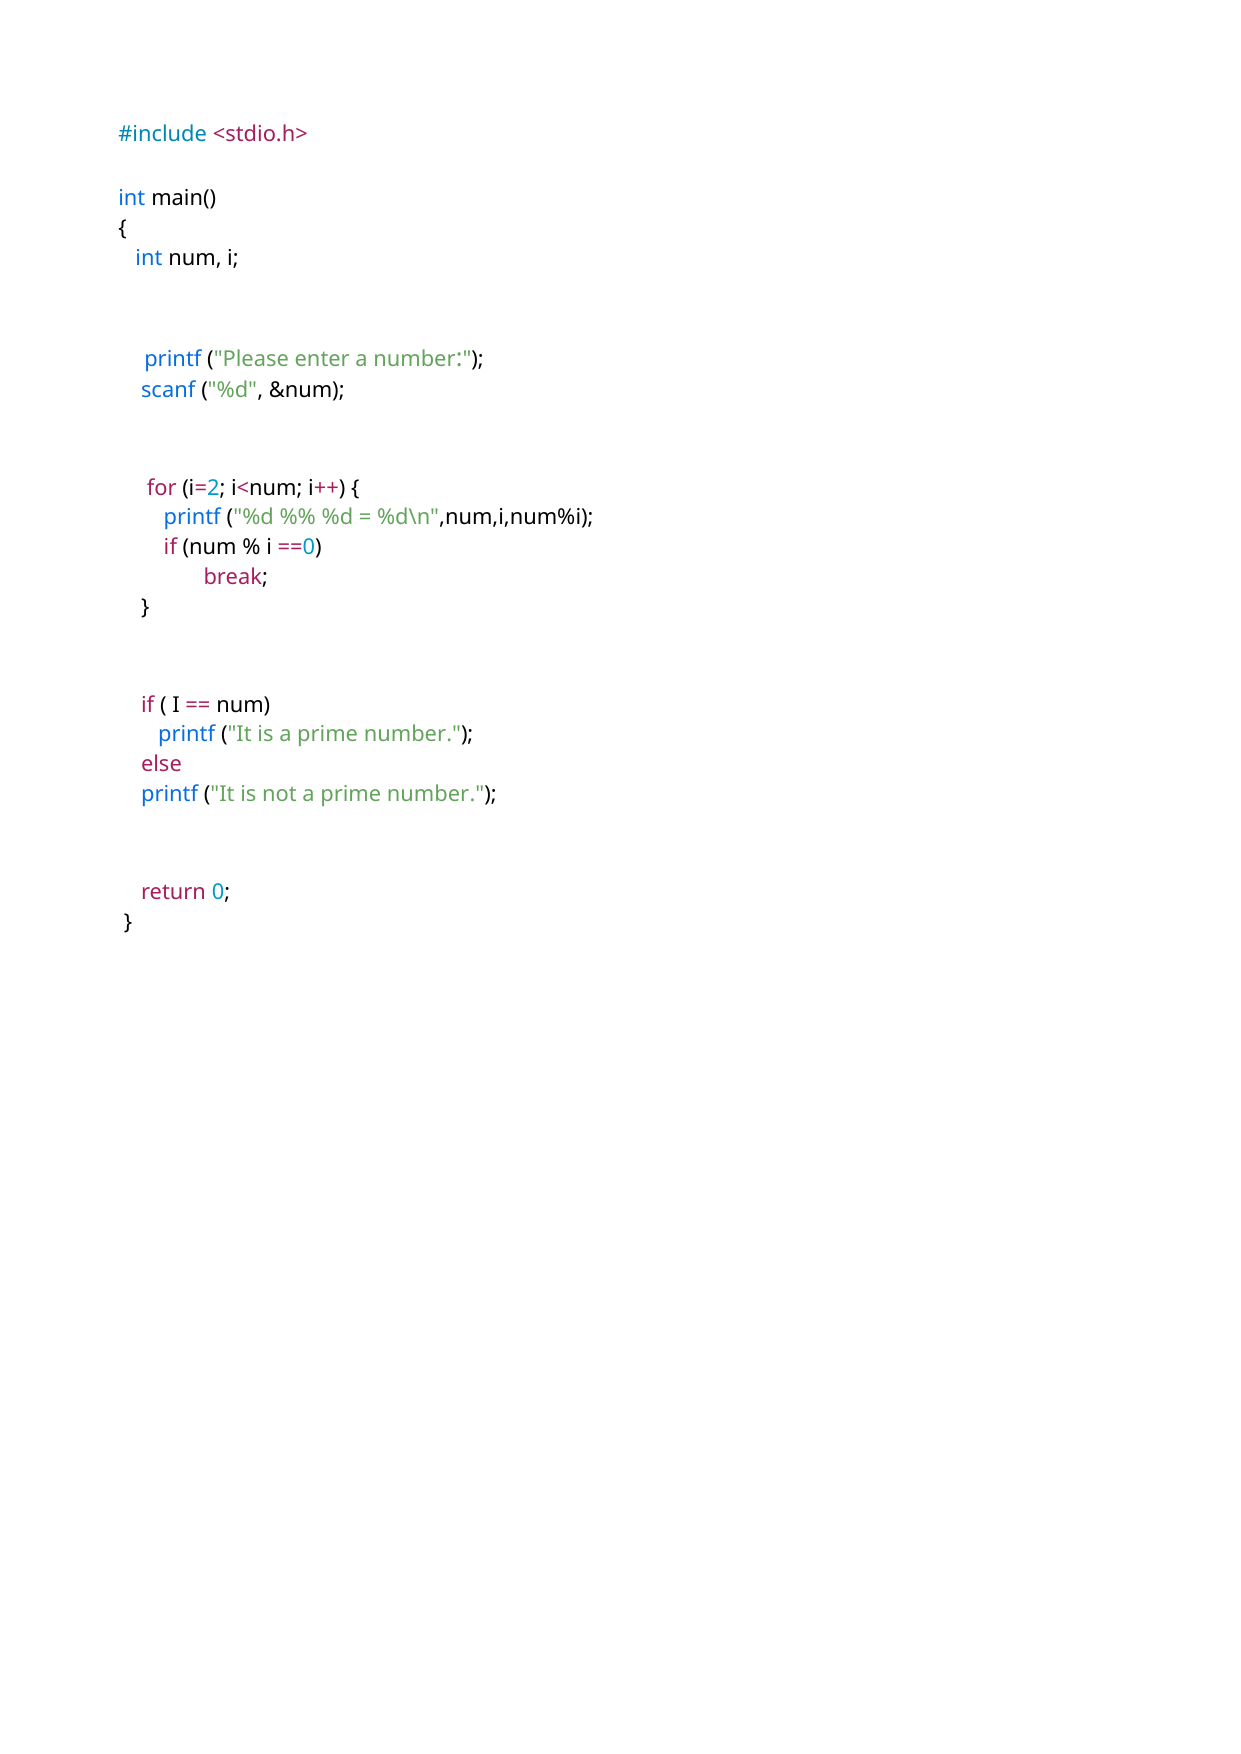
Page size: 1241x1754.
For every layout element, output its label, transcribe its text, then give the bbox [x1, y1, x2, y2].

text if (num % i ==0) [118, 531, 1122, 561]
text return 0; [118, 876, 1122, 906]
text #include <stdio.h> [118, 118, 1122, 148]
text if ( I == num) [118, 688, 1122, 718]
text printf ("It is not a prime number."); [118, 778, 1122, 808]
text printf ("Please enter a number:"); [118, 339, 1122, 373]
text int num, i; [118, 242, 1122, 271]
text int main() [118, 182, 1122, 212]
text } [118, 591, 1122, 620]
text printf ("%d %% %d = %d\n",num,i,num%i); [118, 501, 1122, 531]
text } [118, 906, 1122, 935]
text scanf ("%d", &num); [118, 373, 1122, 403]
text else [118, 748, 1122, 778]
text { [118, 212, 1122, 242]
text break; [118, 561, 1122, 591]
text for (i=2; i<num; i++) { [118, 471, 1122, 501]
text printf ("It is a prime number."); [118, 718, 1122, 748]
